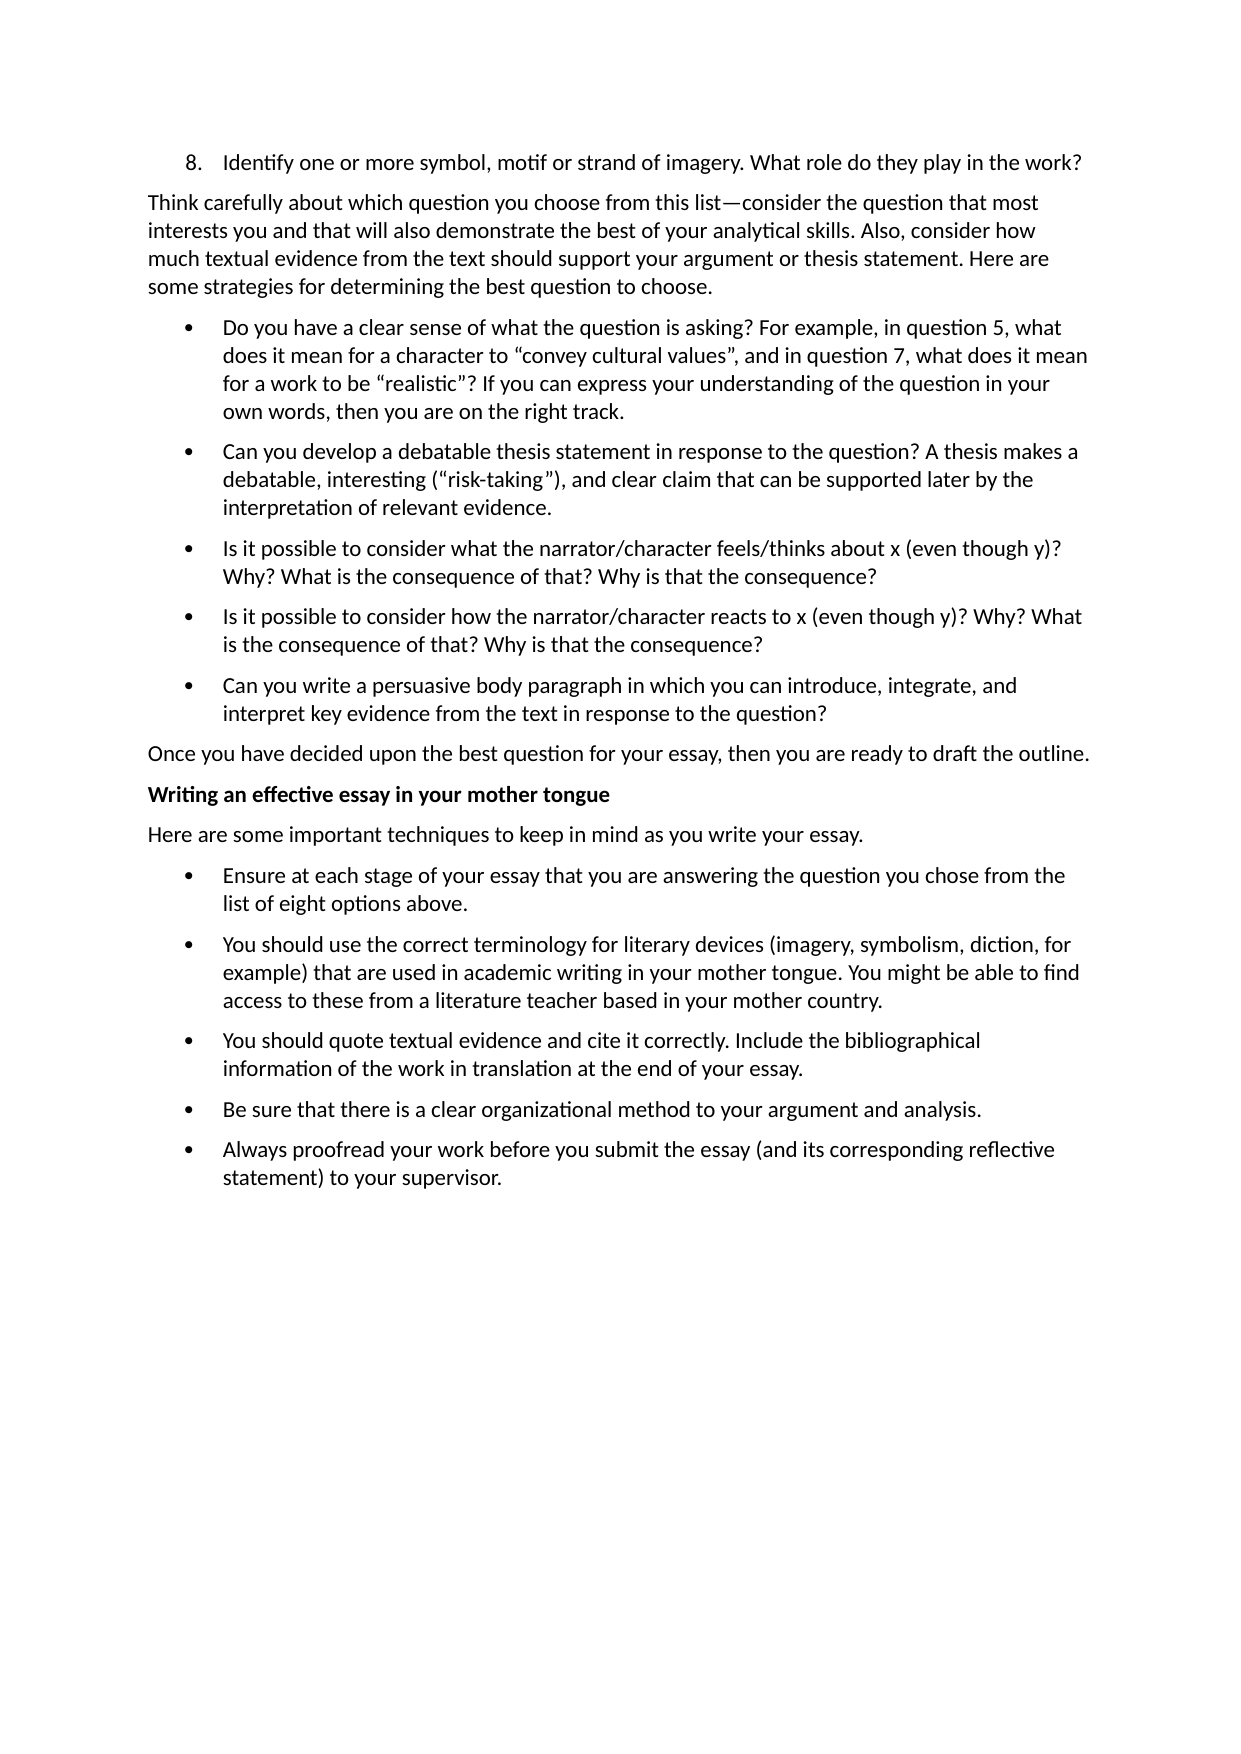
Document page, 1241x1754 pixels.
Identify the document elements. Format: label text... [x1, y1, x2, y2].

list Can you write a persuasive body paragraph in which you can introduce, integrate, and interpret key evidence from the text in response to the question? [185, 671, 1092, 727]
list You should use the correct terminology for literary devices (imagery, symbolism, diction, for example) that are used in academic writing in your mother tongue. You might be able to find access to these from a literature teacher based in your mother country. [185, 930, 1092, 1014]
list Be sure that there is a clear organizational method to your argument and analysis. [185, 1095, 1092, 1123]
text Think carefully about which question you choose from this list—consider the question that most interests you and that will also demonstrate the best of your analytical skills. Also, consider how much textual evidence from the text should support your argument or thesis statement. Here are some strategies for determining the best question to choose. [148, 188, 1092, 300]
list Can you develop a debatable thesis statement in response to the question? A thesis makes a debatable, interesting (“risk-taking”), and clear claim that can be supported later by the interpretation of relevant evidence. [185, 437, 1092, 521]
text Writing an effective essay in your mother tongue [148, 780, 1092, 808]
list Always proofread your work before you submit the essay (and its corresponding reflective statement) to your supervisor. [185, 1135, 1092, 1191]
list Identify one or more symbol, motif or strand of imagery. What role do they play in the work? [185, 148, 1092, 176]
list Is it possible to consider what the narrator/character feels/thinks about x (even though y)? Why? What is the consequence of that? Why is that the consequence? [185, 534, 1092, 590]
list Ensure at each stage of your essay that you are answering the question you chose from the list of eight options above. [185, 861, 1092, 917]
list Do you have a clear sense of what the question is asking? For example, in question 5, what does it mean for a character to “convey cultural values”, and in question 7, what does it mean for a work to be “realistic”? If you can express your understanding of the question in your own words, then you are on the right track. [185, 313, 1092, 425]
text Once you have decided upon the best question for your essay, then you are ready to draft the outline. [148, 739, 1092, 768]
text Here are some important techniques to keep in mind as you write your essay. [148, 821, 1092, 849]
list You should quote textual evidence and cite it correctly. Include the bibliographical information of the work in translation at the end of your essay. [185, 1026, 1092, 1082]
list Is it possible to consider how the narrator/character reacts to x (even though y)? Why? What is the consequence of that? Why is that the consequence? [185, 602, 1092, 658]
